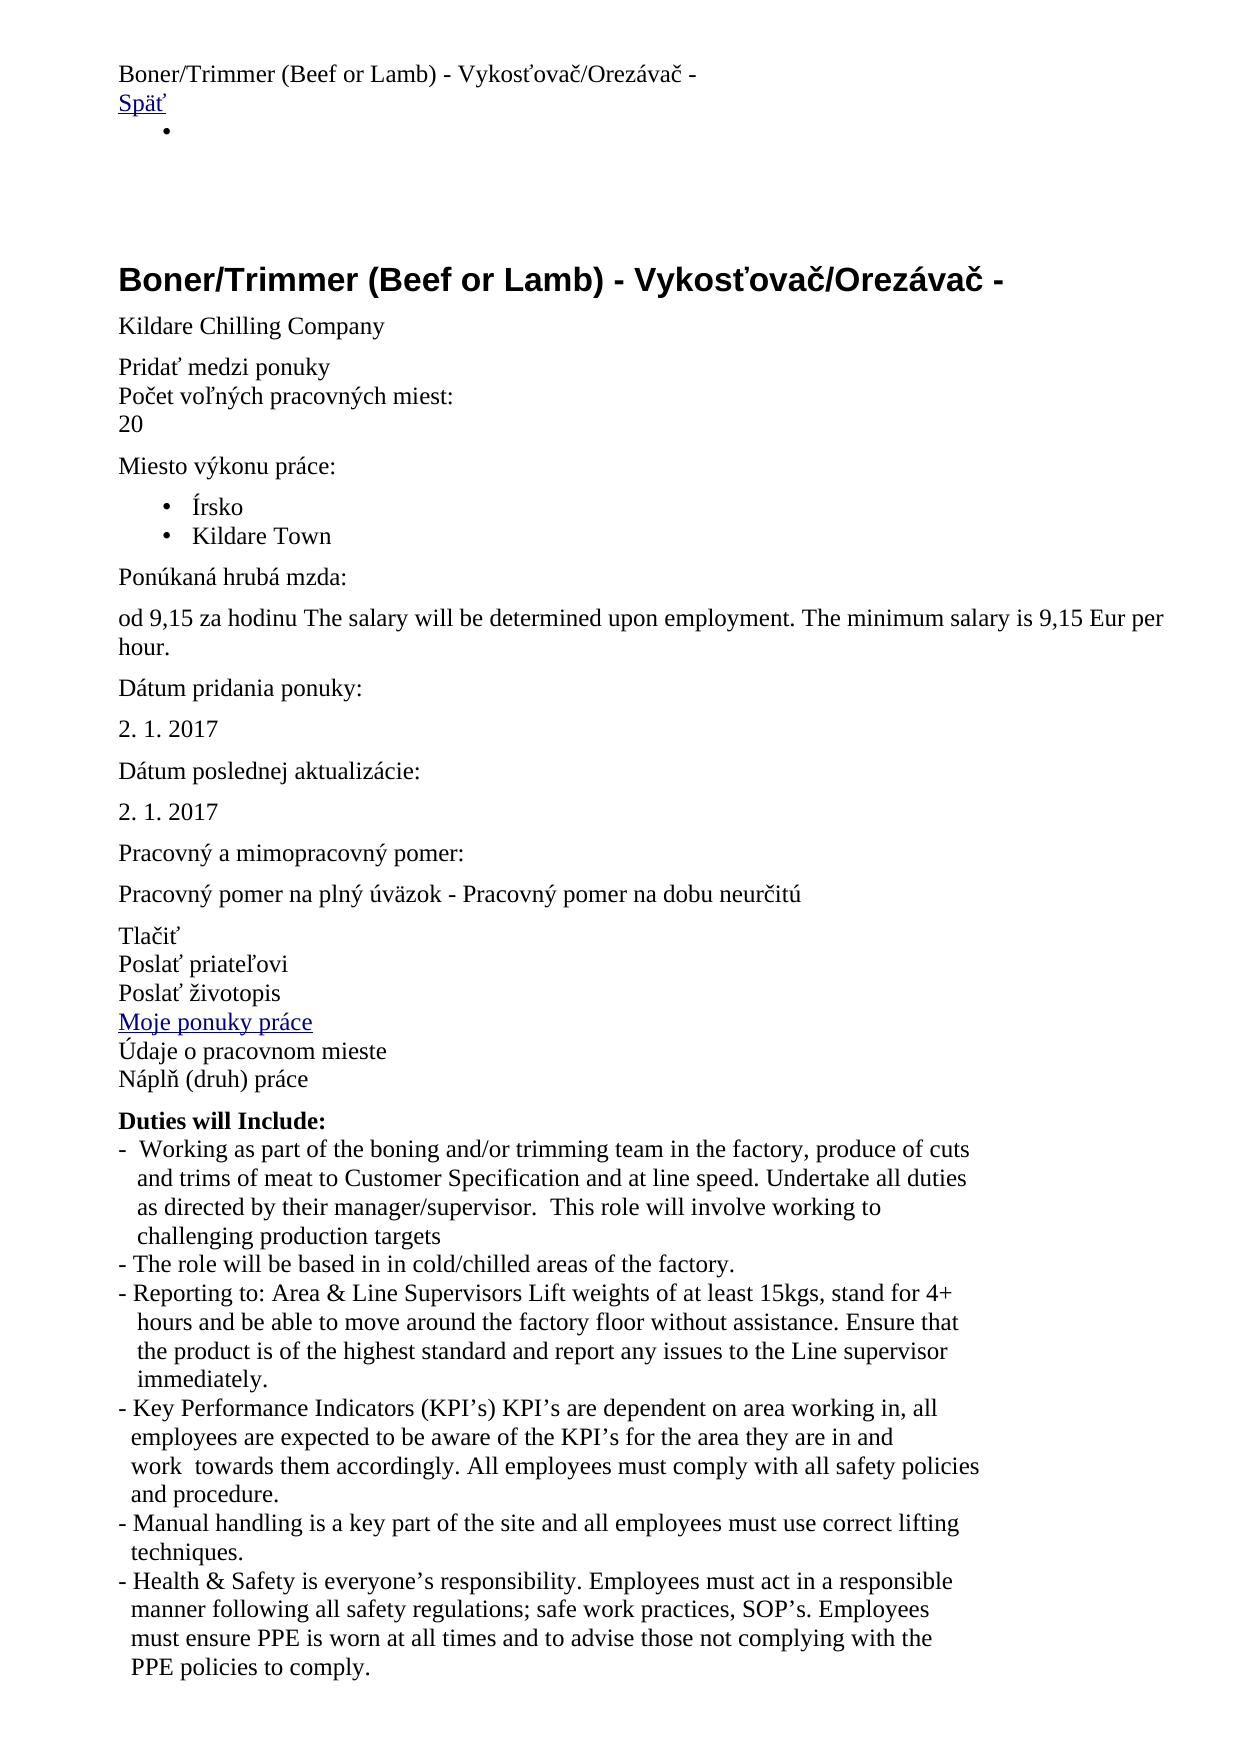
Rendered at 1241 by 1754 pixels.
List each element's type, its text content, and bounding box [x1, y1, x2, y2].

text Miesto výkonu práce: [118, 451, 1181, 479]
text Kildare Chilling Company [118, 311, 1181, 339]
text Boner/Trimmer (Beef or Lamb) - Vykosťovač/Orezávač - [118, 59, 1181, 88]
text Duties will Include: - Working as part of the boning and/or trimming team in the factory, produce of cuts and trims of meat to Customer Specification and at line speed. Undertake all duties as directed by their manager/supervisor. This role will involve working to challenging production targets - The role will be based in in cold/chilled areas of the factory. - Reporting to: Area & Line Supervisors Lift weights of at least 15kgs, stand for 4+ hours and be able to move around the factory floor without assistance. Ensure that the product is of the highest standard and report any issues to the Line supervisor immediately. - Key Performance Indicators (KPI’s) KPI’s are dependent on area working in, all employees are expected to be aware of the KPI’s for the area they are in and work towards them accordingly. All employees must comply with all safety policies and procedure. - Manual handling is a key part of the site and all employees must use correct lifting techniques. - Health & Safety is everyone’s responsibility. Employees must act in a responsible manner following all safety regulations; safe work practices, SOP’s. Employees must ensure PPE is worn at all times and to advise those not complying with the PPE policies to comply. [118, 1106, 1181, 1681]
text Moje ponuky práce [118, 1007, 1181, 1036]
text Poslať životopis [118, 978, 1181, 1007]
list Írsko [162, 492, 1181, 521]
text Späť [118, 88, 1181, 117]
text Pracovný pomer na plný úväzok - Pracovný pomer na dobu neurčitú [118, 879, 1181, 908]
text od 9,15 za hodinu The salary will be determined upon employment. The minimum salary is 9,15 Eur per hour. [118, 603, 1181, 661]
text Počet voľných pracovných miest: [118, 381, 1181, 409]
text 20 [118, 409, 1181, 438]
text Ponúkaná hrubá mzda: [118, 562, 1181, 591]
list Kildare Town [162, 521, 1181, 549]
text Tlačiť [118, 921, 1181, 949]
text Dátum poslednej aktualizácie: [118, 756, 1181, 784]
text Údaje o pracovnom mieste [118, 1036, 1181, 1064]
text Pracovný a mimopracovný pomer: [118, 838, 1181, 867]
text Poslať priateľovi [118, 949, 1181, 978]
text 2. 1. 2017 [118, 714, 1181, 743]
text 2. 1. 2017 [118, 797, 1181, 826]
text Pridať medzi ponuky [118, 352, 1181, 381]
subtitle Boner/Trimmer (Beef or Lamb) - Vykosťovač/Orezávač - [118, 260, 1181, 298]
text Dátum pridania ponuky: [118, 673, 1181, 702]
text Náplň (druh) práce [118, 1064, 1181, 1093]
